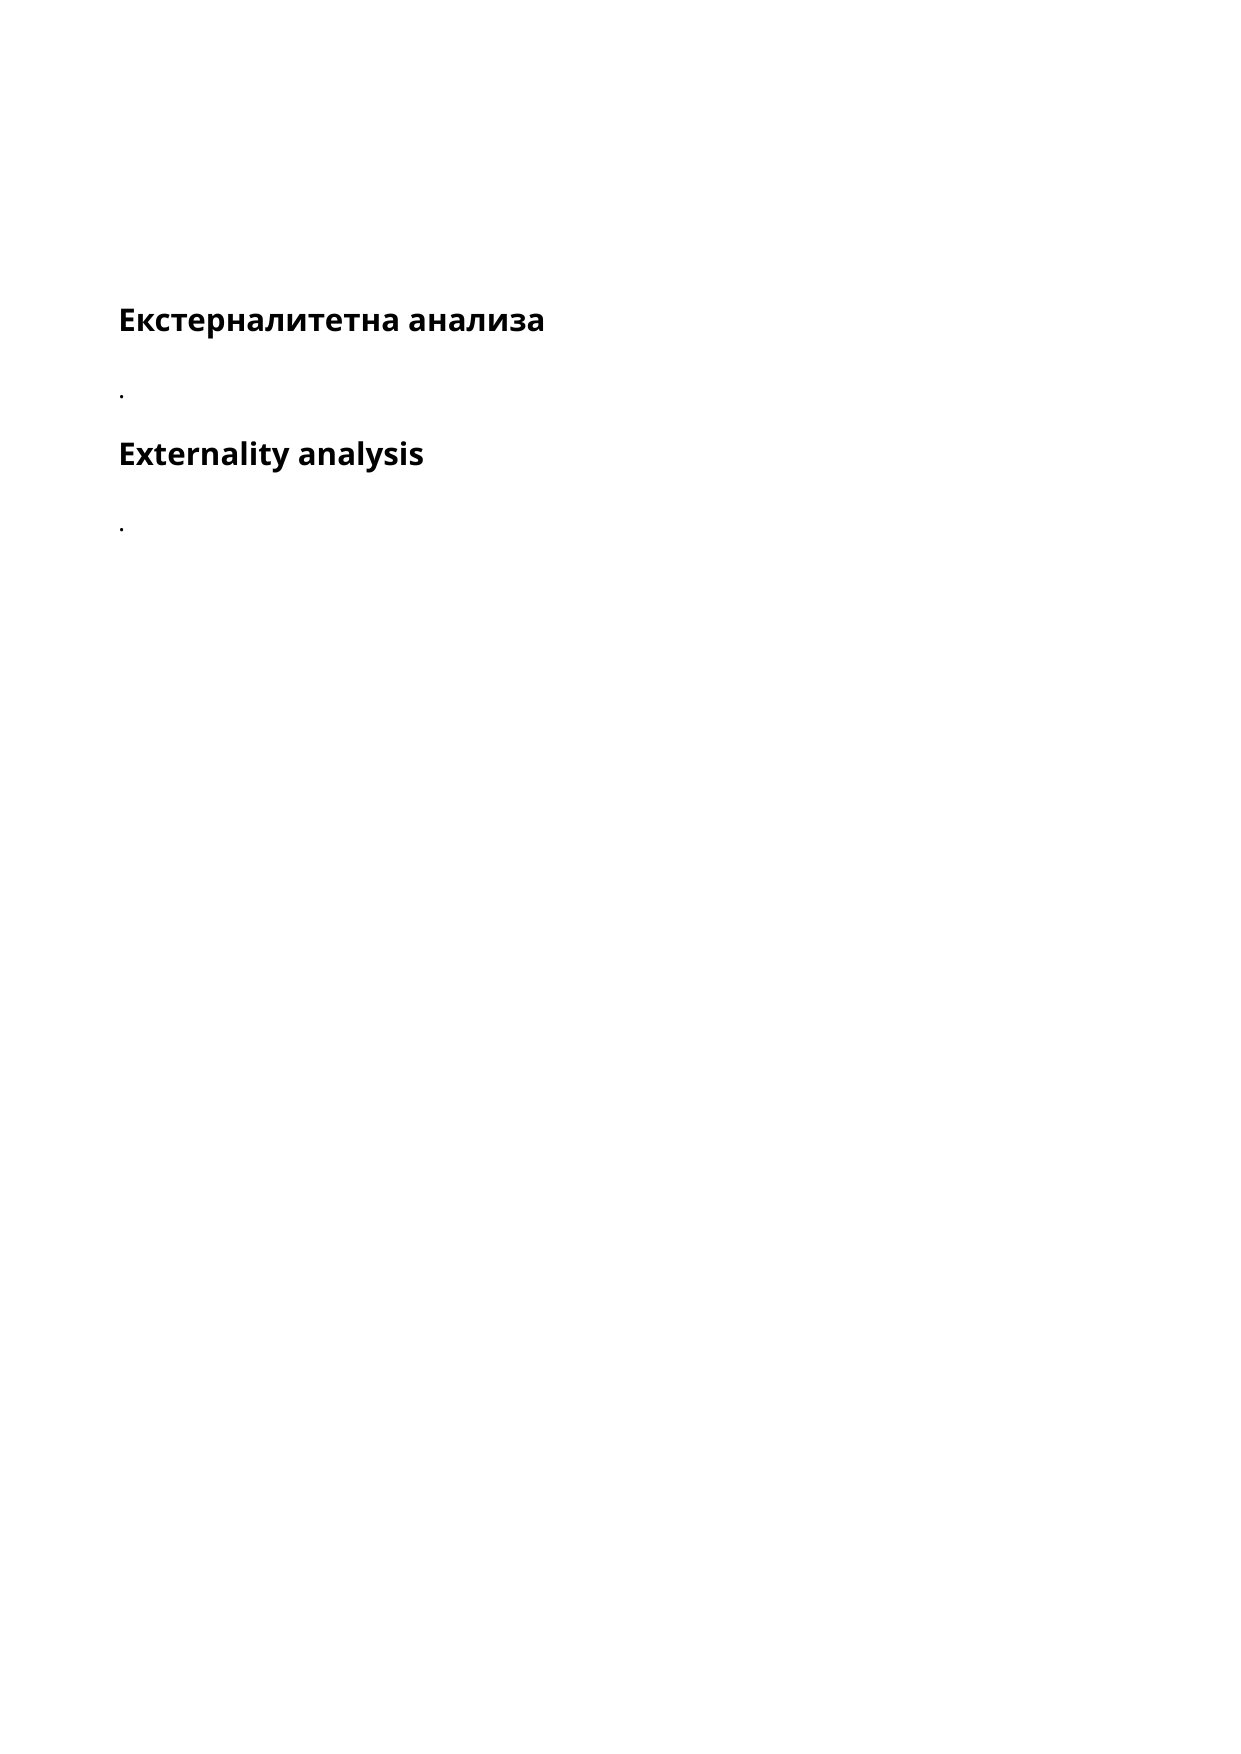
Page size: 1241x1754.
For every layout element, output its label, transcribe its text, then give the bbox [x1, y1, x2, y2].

text Externality analysis [118, 431, 1122, 474]
text . [118, 504, 1122, 538]
text Екстерналитетна анализа [118, 298, 1122, 341]
text . [118, 371, 1122, 405]
